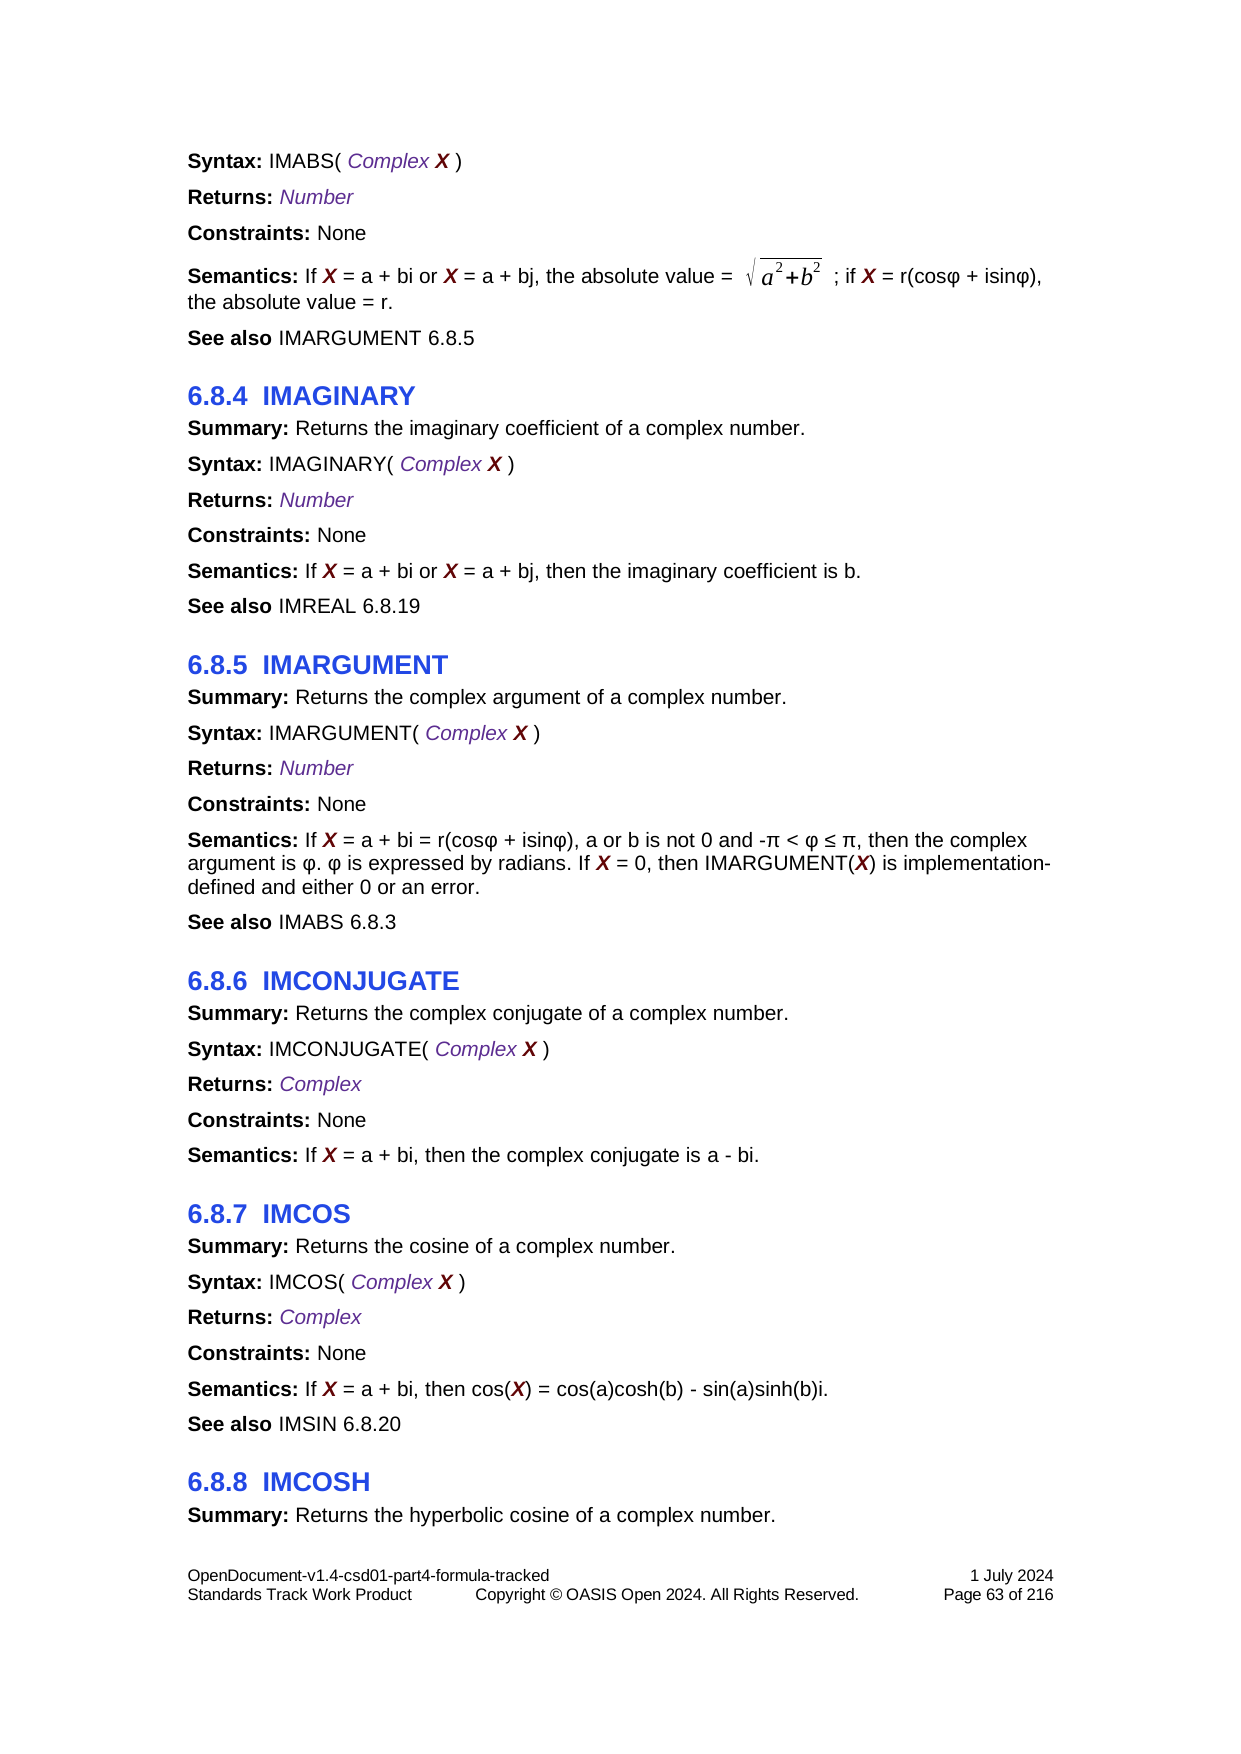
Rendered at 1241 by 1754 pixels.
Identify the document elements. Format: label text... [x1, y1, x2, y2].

text Constraints: None [187, 1108, 1053, 1132]
text Constraints: None [187, 524, 1053, 547]
text Summary: Returns the imaginary coefficient of a complex number. [187, 417, 1053, 440]
subtitle IMCOS [187, 1198, 1053, 1228]
text Constraints: None [187, 221, 1053, 245]
text See also IMREAL 6.8.19 [187, 595, 1053, 618]
text Semantics: If X = a + bi or X = a + bj, then the imaginary coefficient is b. [187, 559, 1053, 583]
text Syntax: IMCOS( Complex X ) [187, 1270, 1053, 1294]
text See also IMARGUMENT 6.8.5 [187, 326, 1053, 350]
text Returns: Number [187, 488, 1053, 512]
text Semantics: If X = a + bi, then cos(X) = cos(a)cosh(b) - sin(a)sinh(b)i. [187, 1377, 1053, 1401]
text Summary: Returns the complex conjugate of a complex number. [187, 1001, 1053, 1025]
text See also IMSIN 6.8.20 [187, 1413, 1053, 1436]
text Semantics: If X = a + bi, then the complex conjugate is a - bi. [187, 1144, 1053, 1167]
subtitle IMAGINARY [187, 381, 1053, 411]
text Returns: Complex [187, 1073, 1053, 1096]
text Syntax: IMABS( Complex X ) [187, 150, 1053, 173]
text Semantics: If X = a + bi = r(cosφ + isinφ), a or b is not 0 and -π < φ ≤ π, then the complex argument is φ. φ is expressed by radians. If X = 0, then IMARGUMENT(X) is implementation-defined and either 0 or an error. [187, 828, 1053, 899]
text Returns: Number [187, 757, 1053, 780]
text See also IMABS 6.8.3 [187, 911, 1053, 934]
text Semantics: If X = a + bi or X = a + bj, the absolute value = ; if X = r(cosφ + isinφ), the absolute value = r. [187, 257, 1053, 314]
text Constraints: None [187, 792, 1053, 816]
text Syntax: IMARGUMENT( Complex X ) [187, 721, 1053, 745]
text Summary: Returns the cosine of a complex number. [187, 1234, 1053, 1258]
text Syntax: IMCONJUGATE( Complex X ) [187, 1037, 1053, 1061]
text Summary: Returns the complex argument of a complex number. [187, 686, 1053, 709]
text Constraints: None [187, 1341, 1053, 1365]
text Returns: Number [187, 186, 1053, 209]
subtitle IMCOSH [187, 1467, 1053, 1497]
text Returns: Complex [187, 1306, 1053, 1329]
subtitle IMARGUMENT [187, 649, 1053, 679]
text Summary: Returns the hyperbolic cosine of a complex number. [187, 1503, 1053, 1527]
text Syntax: IMAGINARY( Complex X ) [187, 452, 1053, 476]
subtitle IMCONJUGATE [187, 965, 1053, 995]
